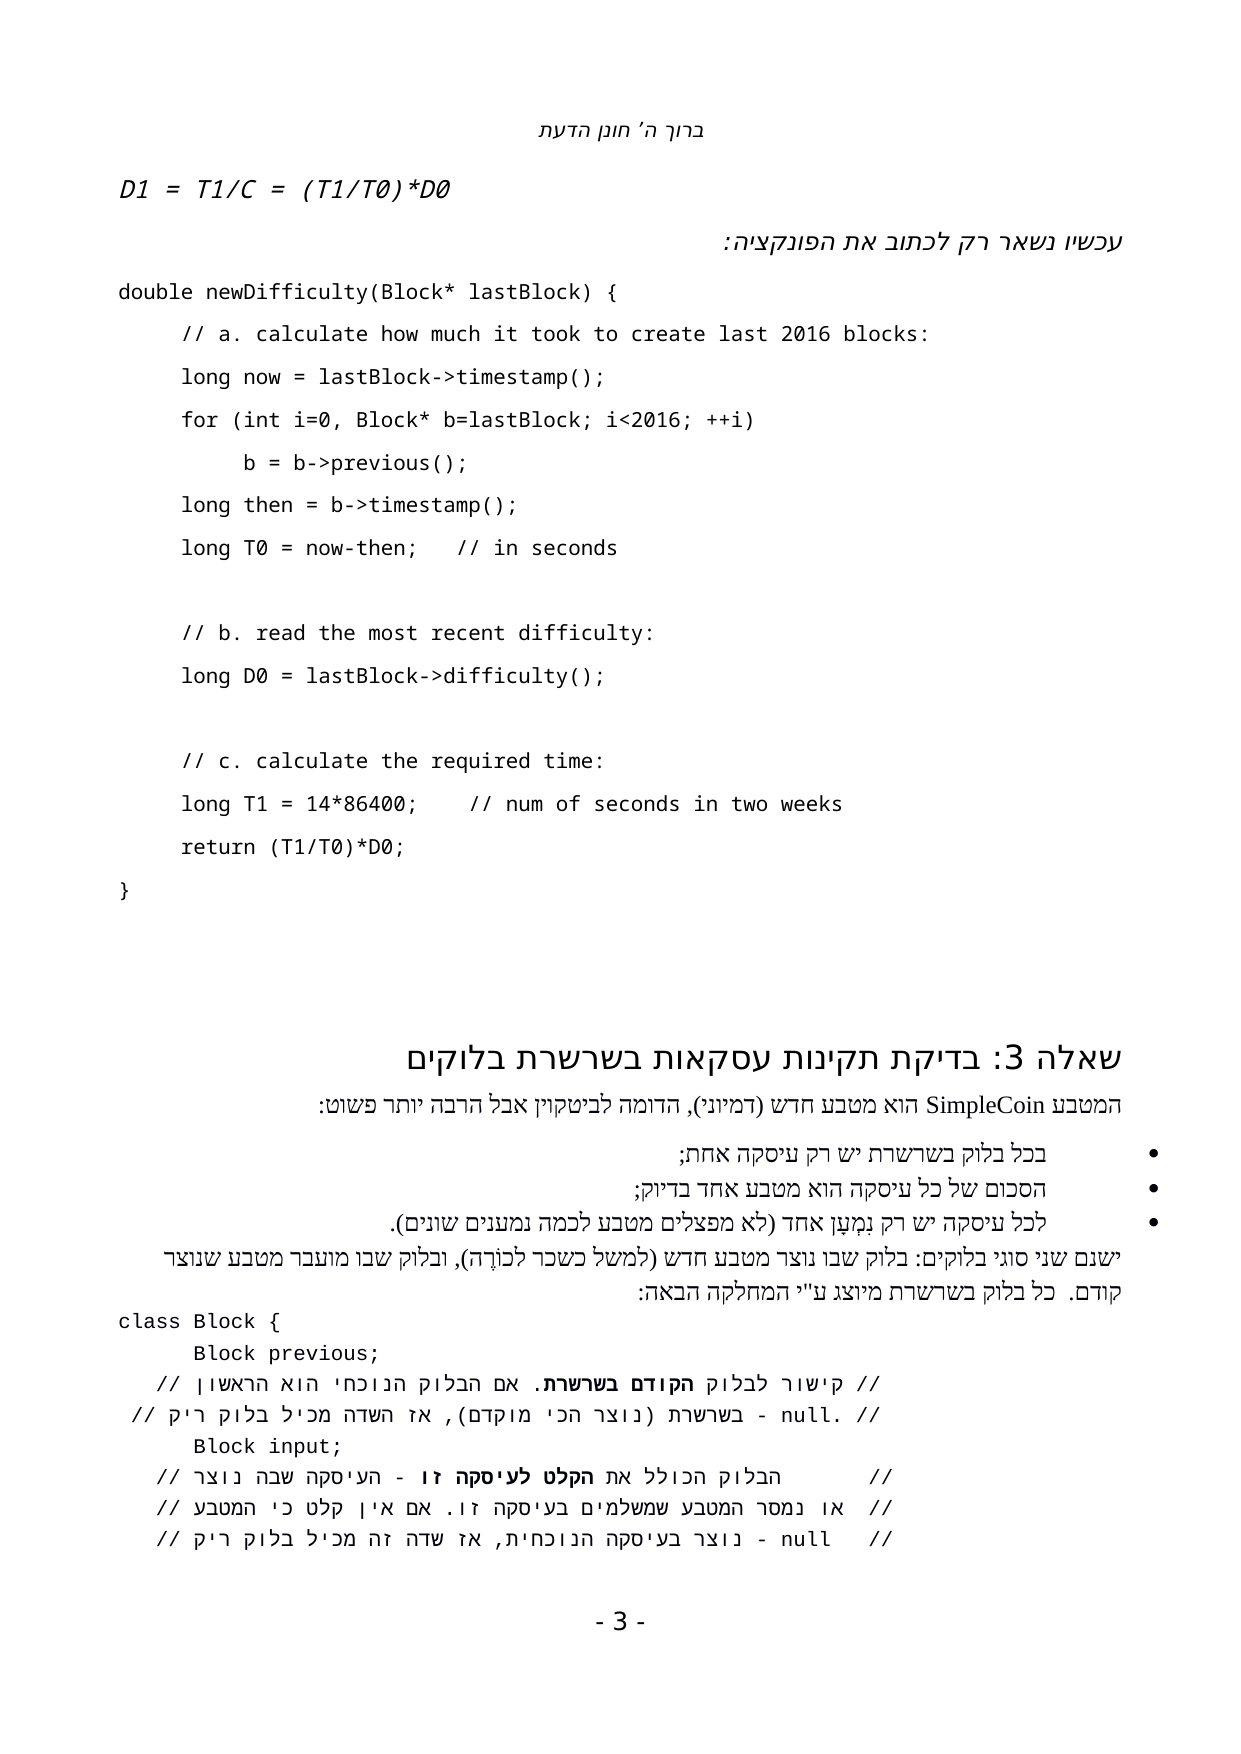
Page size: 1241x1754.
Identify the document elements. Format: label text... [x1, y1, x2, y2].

text long T1 = 14*86400; // num of seconds in two weeks [118, 789, 1122, 818]
list בכל בלוק בשרשרת יש רק עיסקה אחת; [118, 1139, 1159, 1168]
list הסכום של כל עיסקה הוא מטבע אחד בדיוק; [118, 1174, 1159, 1202]
text עכשיו נשאר רק לכתוב את הפונקציה: [118, 227, 1122, 256]
text } [118, 875, 1122, 903]
text long now = lastBlock->timestamp(); [118, 362, 1122, 391]
text double newDifficulty(Block* lastBlock) { [118, 277, 1122, 305]
text // או נמסר המטבע שמשלמים בעיסקה זו. אם אין קלט כי המטבע // [118, 1498, 1122, 1521]
text long T0 = now-then; // in seconds [118, 533, 1122, 562]
text b = b->previous(); [118, 448, 1122, 476]
text // הבלוק הכולל את הקלט לעיסקה זו - העיסקה שבה נוצר // [118, 1467, 1122, 1490]
list לכל עיסקה יש רק נִמְעָן אחד (לא מפצלים מטבע לכמה נמענים שונים). [118, 1208, 1159, 1237]
text return (T1/T0)*D0; [118, 832, 1122, 861]
text ישנם שני סוגי בלוקים: בלוק שבו נוצר מטבע חדש (למשל כשכר לכוֹרֶה), ובלוק שבו מועבר מטבע שנוצר קודם. כל בלוק בשרשרת מיוצג ע"י המחלקה הבאה: [118, 1243, 1122, 1306]
text D1 = T1/C = (T1/T0)*D0 [118, 172, 1122, 206]
text class Block { [118, 1312, 1122, 1335]
text // c. calculate the required time: [118, 747, 1122, 775]
text // בשרשרת (נוצר הכי מוקדם), אז השדה מכיל בלוק ריק - null. // [118, 1405, 1122, 1428]
text Block previous; [118, 1343, 1122, 1366]
text for (int i=0, Block* b=lastBlock; i<2016; ++i) [118, 405, 1122, 433]
subtitle שאלה 3: בדיקת תקינות עסקאות בשרשרת בלוקים [118, 1039, 1122, 1078]
text // a. calculate how much it took to create last 2016 blocks: [118, 319, 1122, 348]
text // קישור לבלוק הקודם בשרשרת. אם הבלוק הנוכחי הוא הראשון // [118, 1374, 1122, 1397]
text Block input; [118, 1436, 1122, 1459]
text long then = b->timestamp(); [118, 490, 1122, 519]
text long D0 = lastBlock->difficulty(); [118, 661, 1122, 690]
text // b. read the most recent difficulty: [118, 618, 1122, 647]
text // נוצר בעיסקה הנוכחית, אז שדה זה מכיל בלוק ריק - null // [118, 1529, 1122, 1552]
text המטבע SimpleCoin הוא מטבע חדש (דמיוני), הדומה לביטקוין אבל הרבה יותר פשוט: [118, 1090, 1122, 1119]
